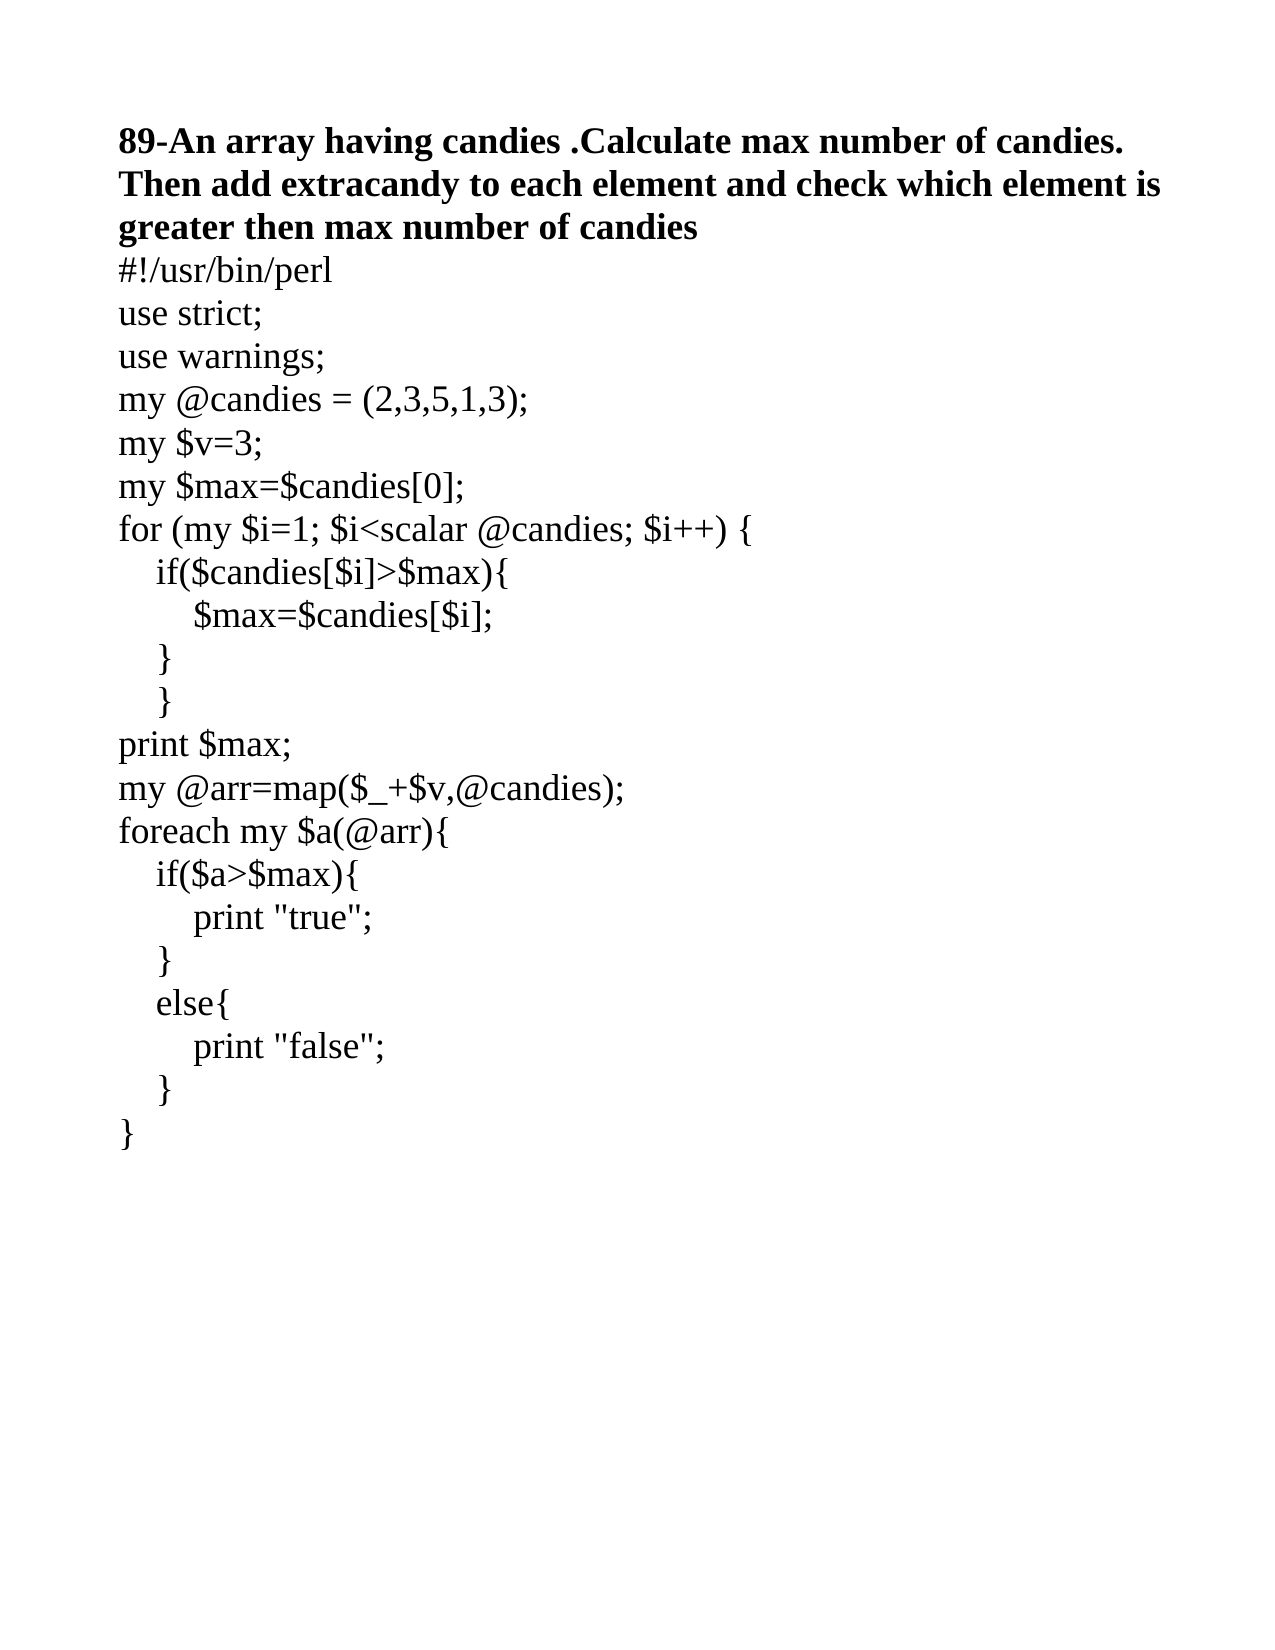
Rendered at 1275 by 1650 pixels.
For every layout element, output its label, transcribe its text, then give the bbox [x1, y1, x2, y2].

text 89-An array having candies .Calculate max number of candies. [118, 118, 1275, 161]
text #!/usr/bin/perl use strict; use warnings; my @candies = (2,3,5,1,3); my $v=3; my $max=$candies[0]; for (my $i=1; $i<scalar @candies; $i++) { if($candies[$i]>$max){ $max=$candies[$i]; } } print $max; my @arr=map($_+$v,@candies); foreach my $a(@arr){ if($a>$max){ print "true"; } else{ print "false"; } } [118, 247, 1275, 1153]
text Then add extracandy to each element and check which element is greater then max number of candies [118, 161, 1275, 247]
